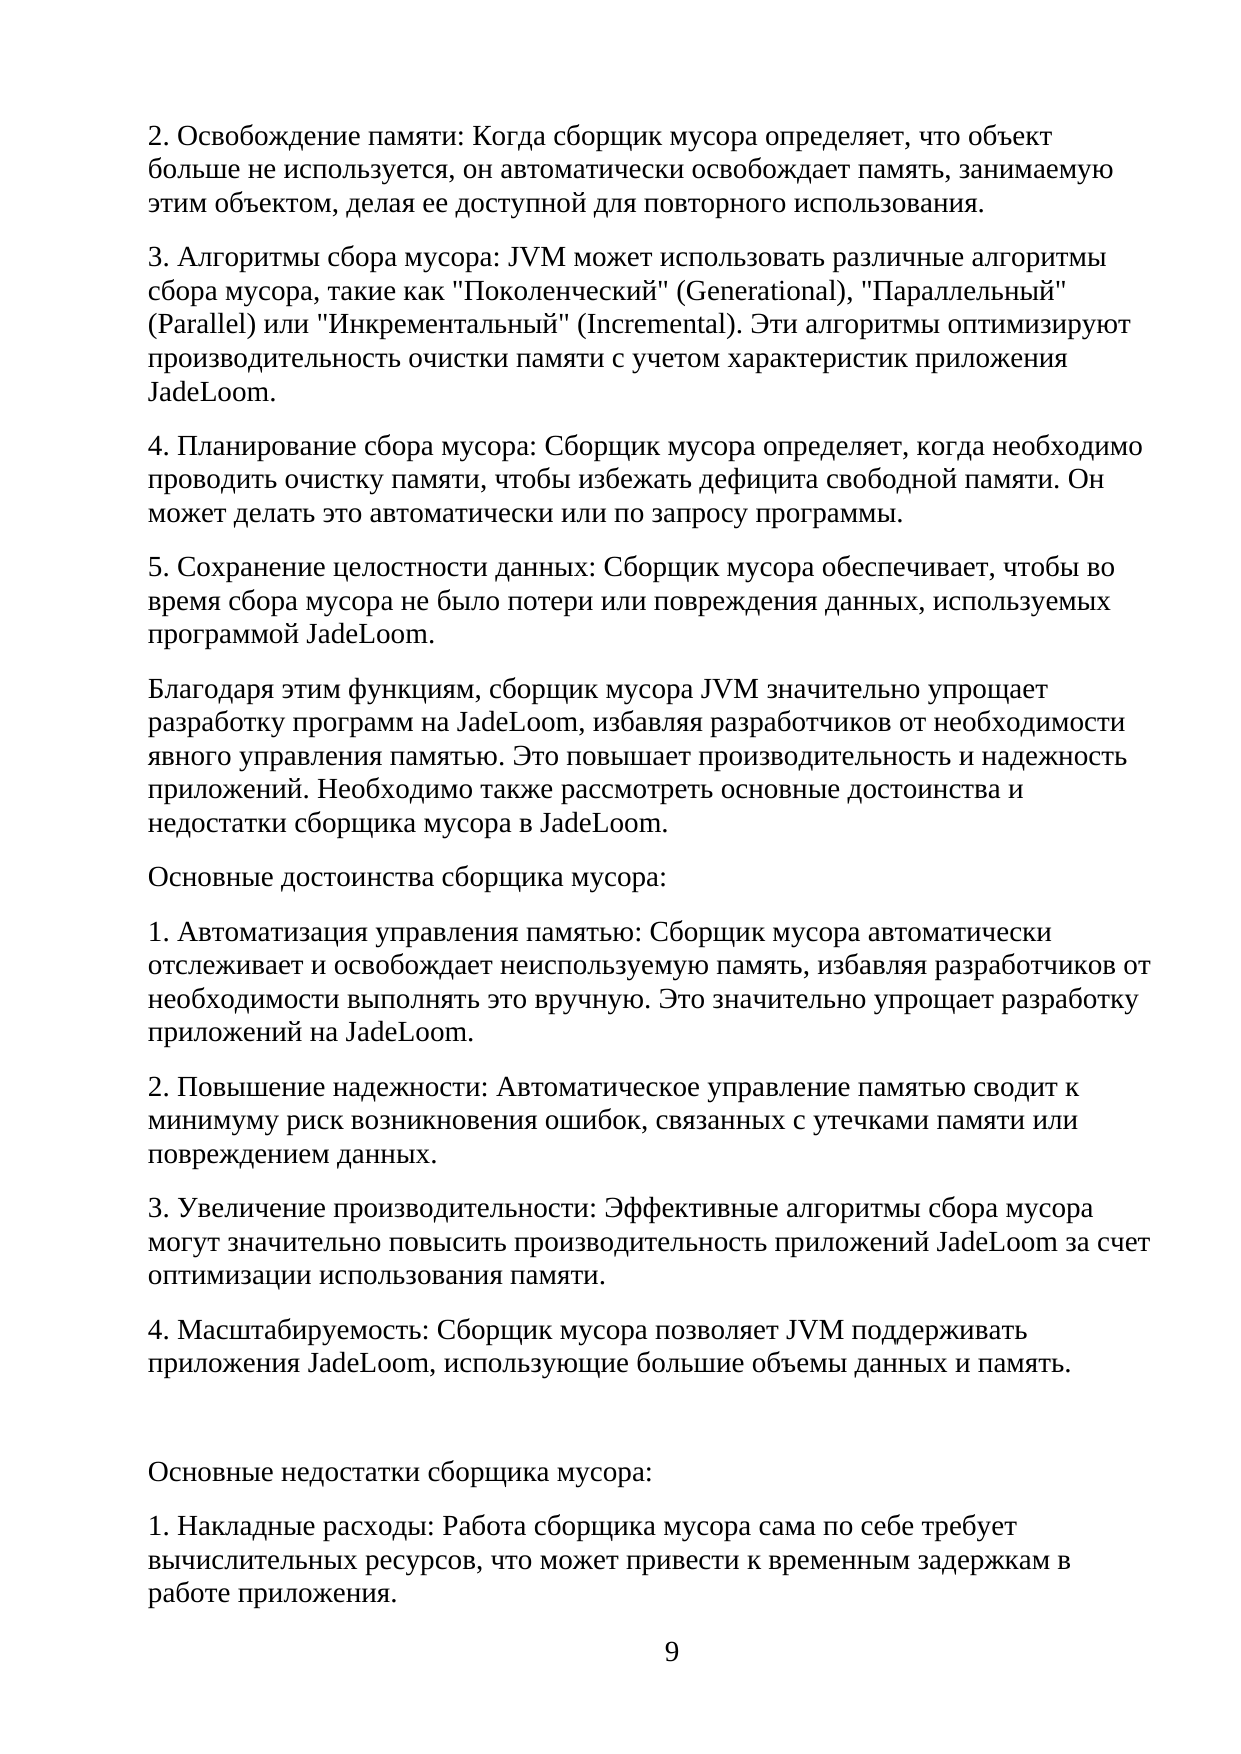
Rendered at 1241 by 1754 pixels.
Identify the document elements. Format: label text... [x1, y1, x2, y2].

text 4. Масштабируемость: Сборщик мусора позволяет JVM поддерживать приложения JadeLoom, использующие большие объемы данных и память. [148, 1312, 1152, 1379]
text 2. Повышение надежности: Автоматическое управление памятью сводит к минимуму риск возникновения ошибок, связанных с утечками памяти или повреждением данных. [148, 1069, 1152, 1169]
text Основные достоинства сборщика мусора: [148, 859, 1152, 893]
text 1. Автоматизация управления памятью: Сборщик мусора автоматически отслеживает и освобождает неиспользуемую память, избавляя разработчиков от необходимости выполнять это вручную. Это значительно упрощает разработку приложений на JadeLoom. [148, 914, 1152, 1048]
text 2. Освобождение памяти: Когда сборщик мусора определяет, что объект больше не используется, он автоматически освобождает память, занимаемую этим объектом, делая ее доступной для повторного использования. [148, 118, 1152, 219]
text 3. Алгоритмы сбора мусора: JVM может использовать различные алгоритмы сбора мусора, такие как "Поколенческий" (Generational), "Параллельный" (Parallel) или "Инкрементальный" (Incremental). Эти алгоритмы оптимизируют производительность очистки памяти с учетом характеристик приложения JadeLoom. [148, 239, 1152, 407]
text 5. Сохранение целостности данных: Сборщик мусора обеспечивает, чтобы во время сбора мусора не было потери или повреждения данных, используемых программой JadeLoom. [148, 549, 1152, 650]
text Благодаря этим функциям, сборщик мусора JVM значительно упрощает разработку программ на JadeLoom, избавляя разработчиков от необходимости явного управления памятью. Это повышает производительность и надежность приложений. Необходимо также рассмотреть основные достоинства и недостатки сборщика мусора в JadeLoom. [148, 671, 1152, 839]
text 1. Накладные расходы: Работа сборщика мусора сама по себе требует вычислительных ресурсов, что может привести к временным задержкам в работе приложения. [148, 1508, 1152, 1609]
text 3. Увеличение производительности: Эффективные алгоритмы сбора мусора могут значительно повысить производительность приложений JadeLoom за счет оптимизации использования памяти. [148, 1190, 1152, 1291]
text Основные недостатки сборщика мусора: [148, 1454, 1152, 1488]
text 4. Планирование сбора мусора: Сборщик мусора определяет, когда необходимо проводить очистку памяти, чтобы избежать дефицита свободной памяти. Он может делать это автоматически или по запросу программы. [148, 428, 1152, 529]
